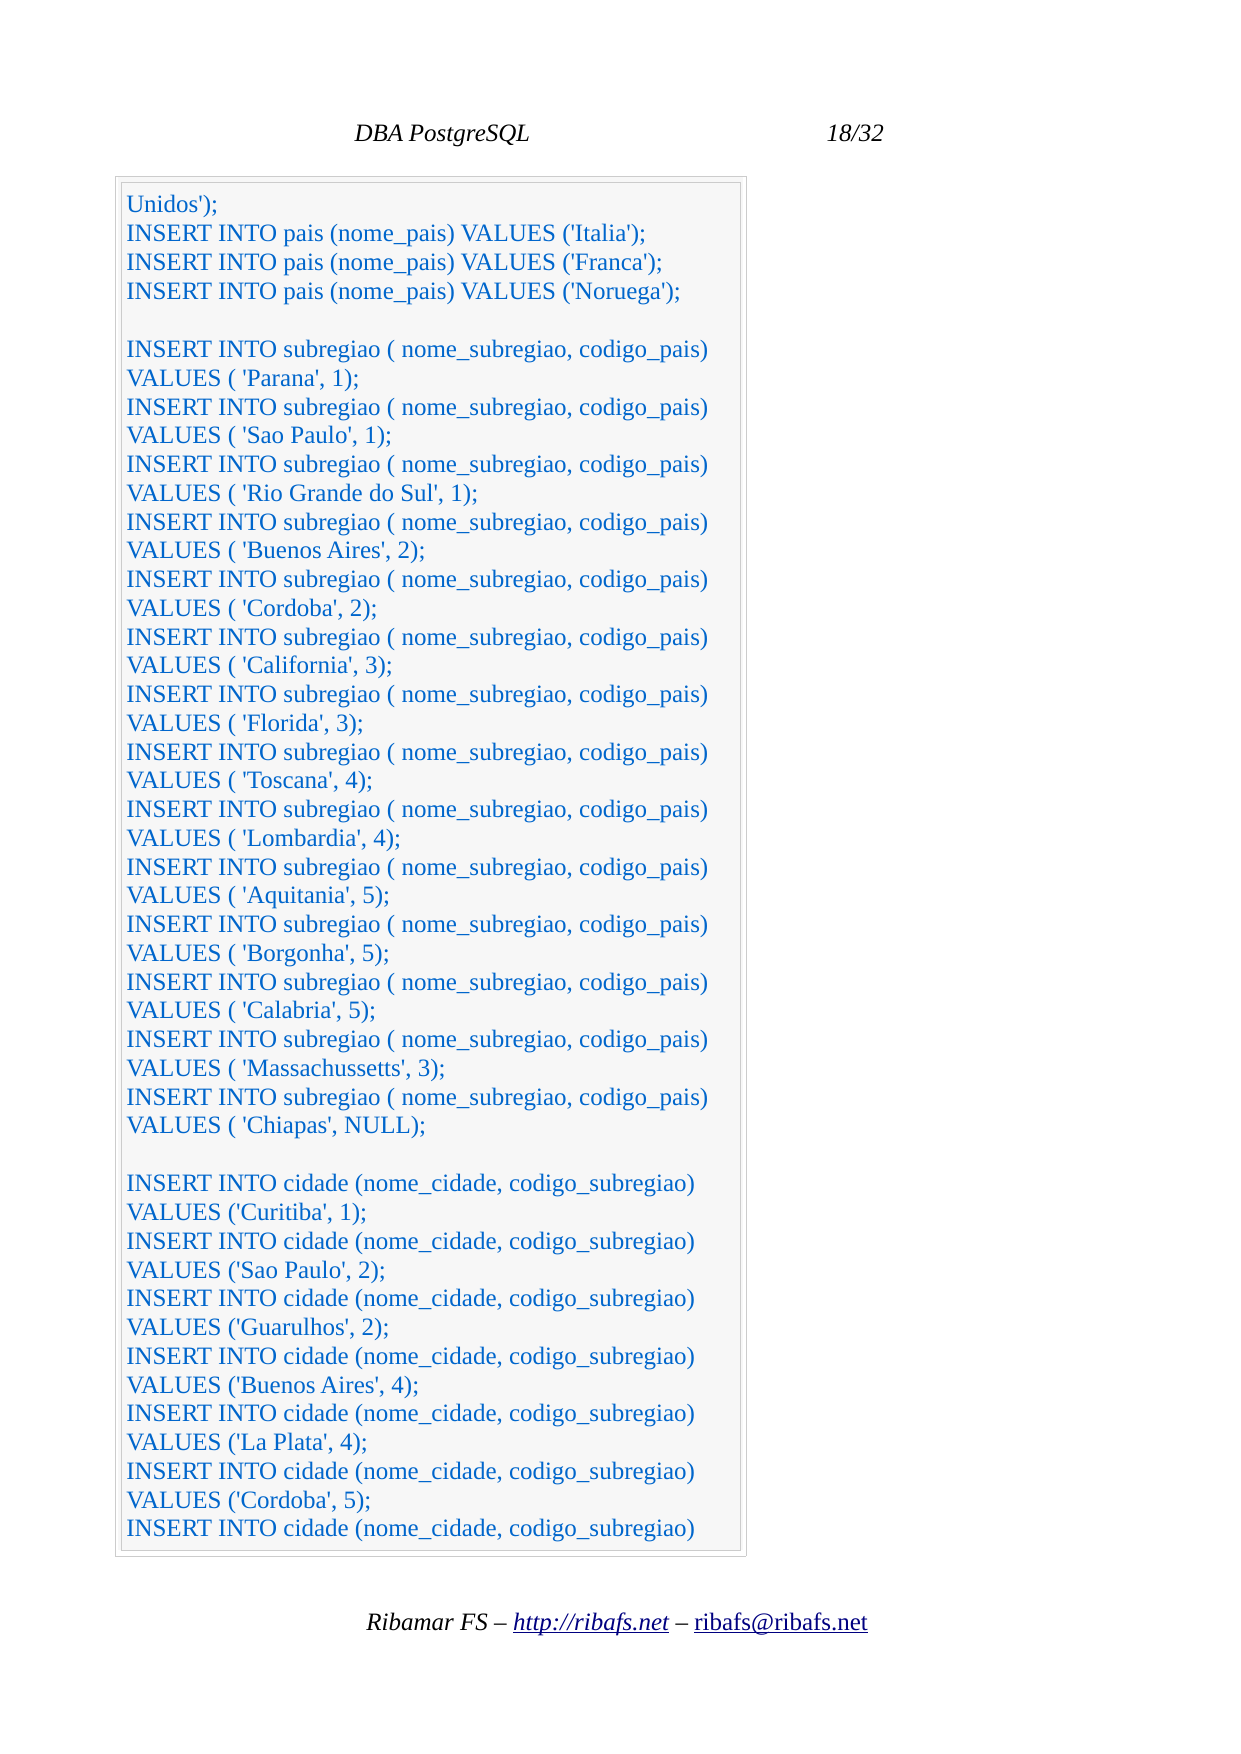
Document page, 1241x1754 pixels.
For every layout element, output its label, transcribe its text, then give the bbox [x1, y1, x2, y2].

table_cell Unidos'); INSERT INTO pais (nome_pais) VALUES ('Italia'); INSERT INTO pais (nome_pais) VALUES ('Franca'); INSERT INTO pais (nome_pais) VALUES ('Noruega'); INSERT INTO subregiao ( nome_subregiao, codigo_pais) VALUES ( 'Parana', 1); INSERT INTO subregiao ( nome_subregiao, codigo_pais) VALUES ( 'Sao Paulo', 1); INSERT INTO subregiao ( nome_subregiao, codigo_pais) VALUES ( 'Rio Grande do Sul', 1); INSERT INTO subregiao ( nome_subregiao, codigo_pais) VALUES ( 'Buenos Aires', 2); INSERT INTO subregiao ( nome_subregiao, codigo_pais) VALUES ( 'Cordoba', 2); INSERT INTO subregiao ( nome_subregiao, codigo_pais) VALUES ( 'California', 3); INSERT INTO subregiao ( nome_subregiao, codigo_pais) VALUES ( 'Florida', 3); INSERT INTO subregiao ( nome_subregiao, codigo_pais) VALUES ( 'Toscana', 4); INSERT INTO subregiao ( nome_subregiao, codigo_pais) VALUES ( 'Lombardia', 4); INSERT INTO subregiao ( nome_subregiao, codigo_pais) VALUES ( 'Aquitania', 5); INSERT INTO subregiao ( nome_subregiao, codigo_pais) VALUES ( 'Borgonha', 5); INSERT INTO subregiao ( nome_subregiao, codigo_pais) VALUES ( 'Calabria', 5); INSERT INTO subregiao ( nome_subregiao, codigo_pais) VALUES ( 'Massachussetts', 3); INSERT INTO subregiao ( nome_subregiao, codigo_pais) VALUES ( 'Chiapas', NULL); INSERT INTO cidade (nome_cidade, codigo_subregiao) VALUES ('Curitiba', 1); INSERT INTO cidade (nome_cidade, codigo_subregiao) VALUES ('Sao Paulo', 2); INSERT INTO cidade (nome_cidade, codigo_subregiao) VALUES ('Guarulhos', 2); INSERT INTO cidade (nome_cidade, codigo_subregiao) VALUES ('Buenos Aires', 4); INSERT INTO cidade (nome_cidade, codigo_subregiao) VALUES ('La Plata', 4); INSERT INTO cidade (nome_cidade, codigo_subregiao) VALUES ('Cordoba', 5); INSERT INTO cidade (nome_cidade, codigo_subregiao) [118, 177, 743, 1550]
